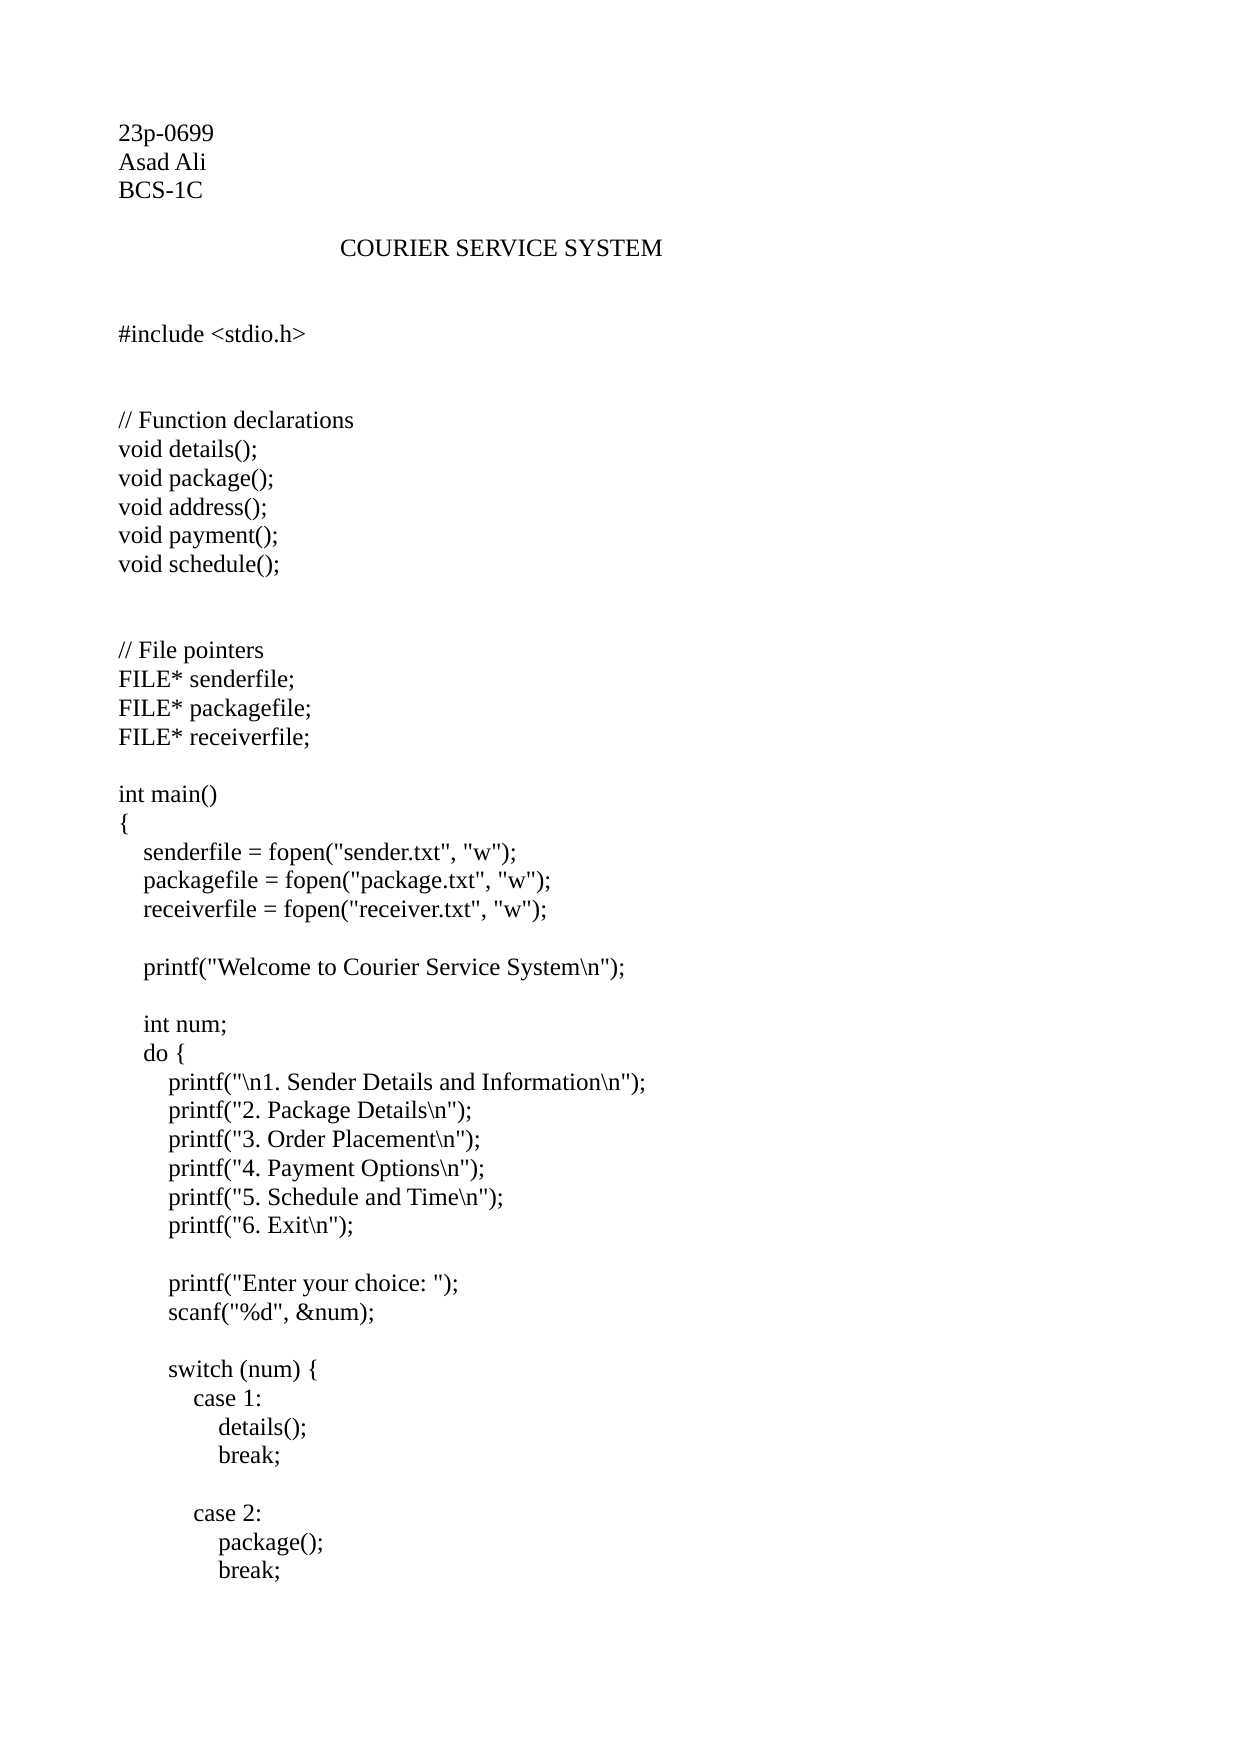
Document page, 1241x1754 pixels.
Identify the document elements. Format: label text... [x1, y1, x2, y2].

text void address(); [118, 492, 1122, 521]
text printf("2. Package Details\n"); [118, 1096, 1122, 1124]
text int num; [118, 1009, 1122, 1038]
text printf("3. Order Placement\n"); [118, 1124, 1122, 1153]
text switch (num) { [118, 1354, 1122, 1383]
text BCS-1C [118, 176, 1122, 204]
text COURIER SERVICE SYSTEM [118, 233, 1122, 262]
text package(); [118, 1527, 1122, 1556]
text // Function declarations [118, 406, 1122, 434]
text void payment(); [118, 521, 1122, 549]
text FILE* receiverfile; [118, 722, 1122, 751]
text case 1: [118, 1383, 1122, 1412]
text 23p-0699 [118, 118, 1122, 147]
text #include <stdio.h> [118, 319, 1122, 348]
text senderfile = fopen("sender.txt", "w"); [118, 837, 1122, 866]
text void details(); [118, 434, 1122, 463]
text void schedule(); [118, 549, 1122, 578]
text packagefile = fopen("package.txt", "w"); [118, 866, 1122, 894]
text printf("\n1. Sender Details and Information\n"); [118, 1067, 1122, 1096]
text printf("Welcome to Courier Service System\n"); [118, 952, 1122, 981]
text printf("Enter your choice: "); [118, 1268, 1122, 1297]
text details(); [118, 1412, 1122, 1441]
text // File pointers [118, 636, 1122, 664]
text receiverfile = fopen("receiver.txt", "w"); [118, 894, 1122, 923]
text printf("5. Schedule and Time\n"); [118, 1182, 1122, 1211]
text break; [118, 1556, 1122, 1584]
text scanf("%d", &num); [118, 1297, 1122, 1326]
text printf("6. Exit\n"); [118, 1211, 1122, 1239]
text case 2: [118, 1498, 1122, 1527]
text int main() [118, 779, 1122, 808]
text printf("4. Payment Options\n"); [118, 1153, 1122, 1182]
text void package(); [118, 463, 1122, 492]
text do { [118, 1038, 1122, 1067]
text FILE* senderfile; [118, 664, 1122, 693]
text break; [118, 1441, 1122, 1469]
text Asad Ali [118, 147, 1122, 176]
text { [118, 808, 1122, 837]
text FILE* packagefile; [118, 693, 1122, 722]
